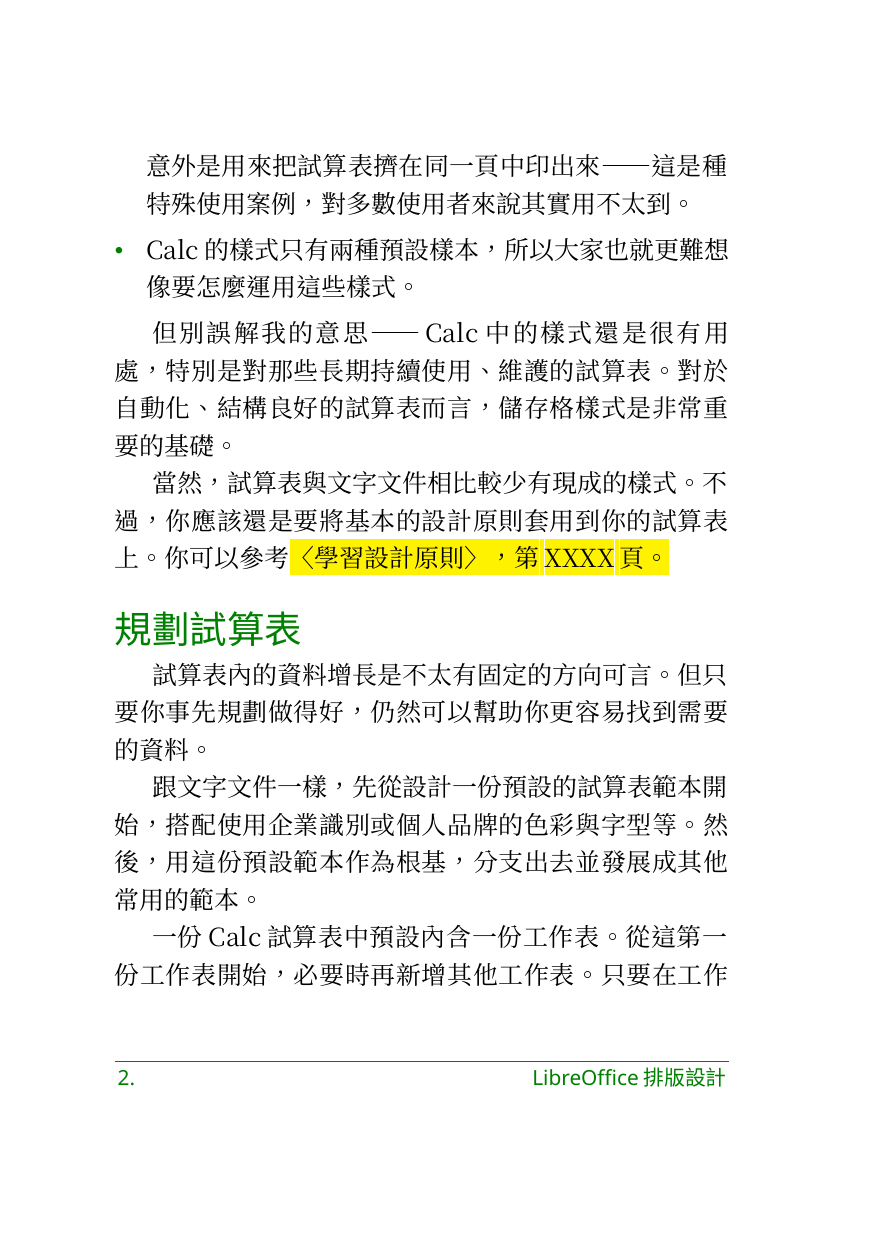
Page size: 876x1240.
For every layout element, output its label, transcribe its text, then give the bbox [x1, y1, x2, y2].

subtitle 規劃試算表 [114, 600, 729, 654]
text 跟文字文件一樣，先從設計一份預設的試算表範本開始，搭配使用企業識別或個人品牌的色彩與字型等。然後，用這份預設範本作為根基，分支出去並發展成其他常用的範本。 [114, 767, 729, 917]
text 一份Calc試算表中預設內含一份工作表。從這第一份工作表開始，必要時再新增其他工作表。只要在工作 [114, 917, 729, 992]
list 意外是用來把試算表擠在同一頁中印出來——這是種特殊使用案例，對多數使用者來說其實用不太到。 [114, 146, 729, 221]
list Calc的樣式只有兩種預設樣本，所以大家也就更難想像要怎麼運用這些樣式。 [114, 229, 729, 304]
text 試算表內的資料增長是不太有固定的方向可言。但只要你事先規劃做得好，仍然可以幫助你更容易找到需要的資料。 [114, 654, 729, 767]
text 但別誤解我的意思——Calc中的樣式還是很有用處，特別是對那些長期持續使用、維護的試算表。對於自動化、結構良好的試算表而言，儲存格樣式是非常重要的基礎。 [114, 312, 729, 462]
text 當然，試算表與文字文件相比較少有現成的樣式。不過，你應該還是要將基本的設計原則套用到你的試算表上。你可以參考〈學習設計原則〉，第XXXX頁。 [114, 462, 729, 575]
